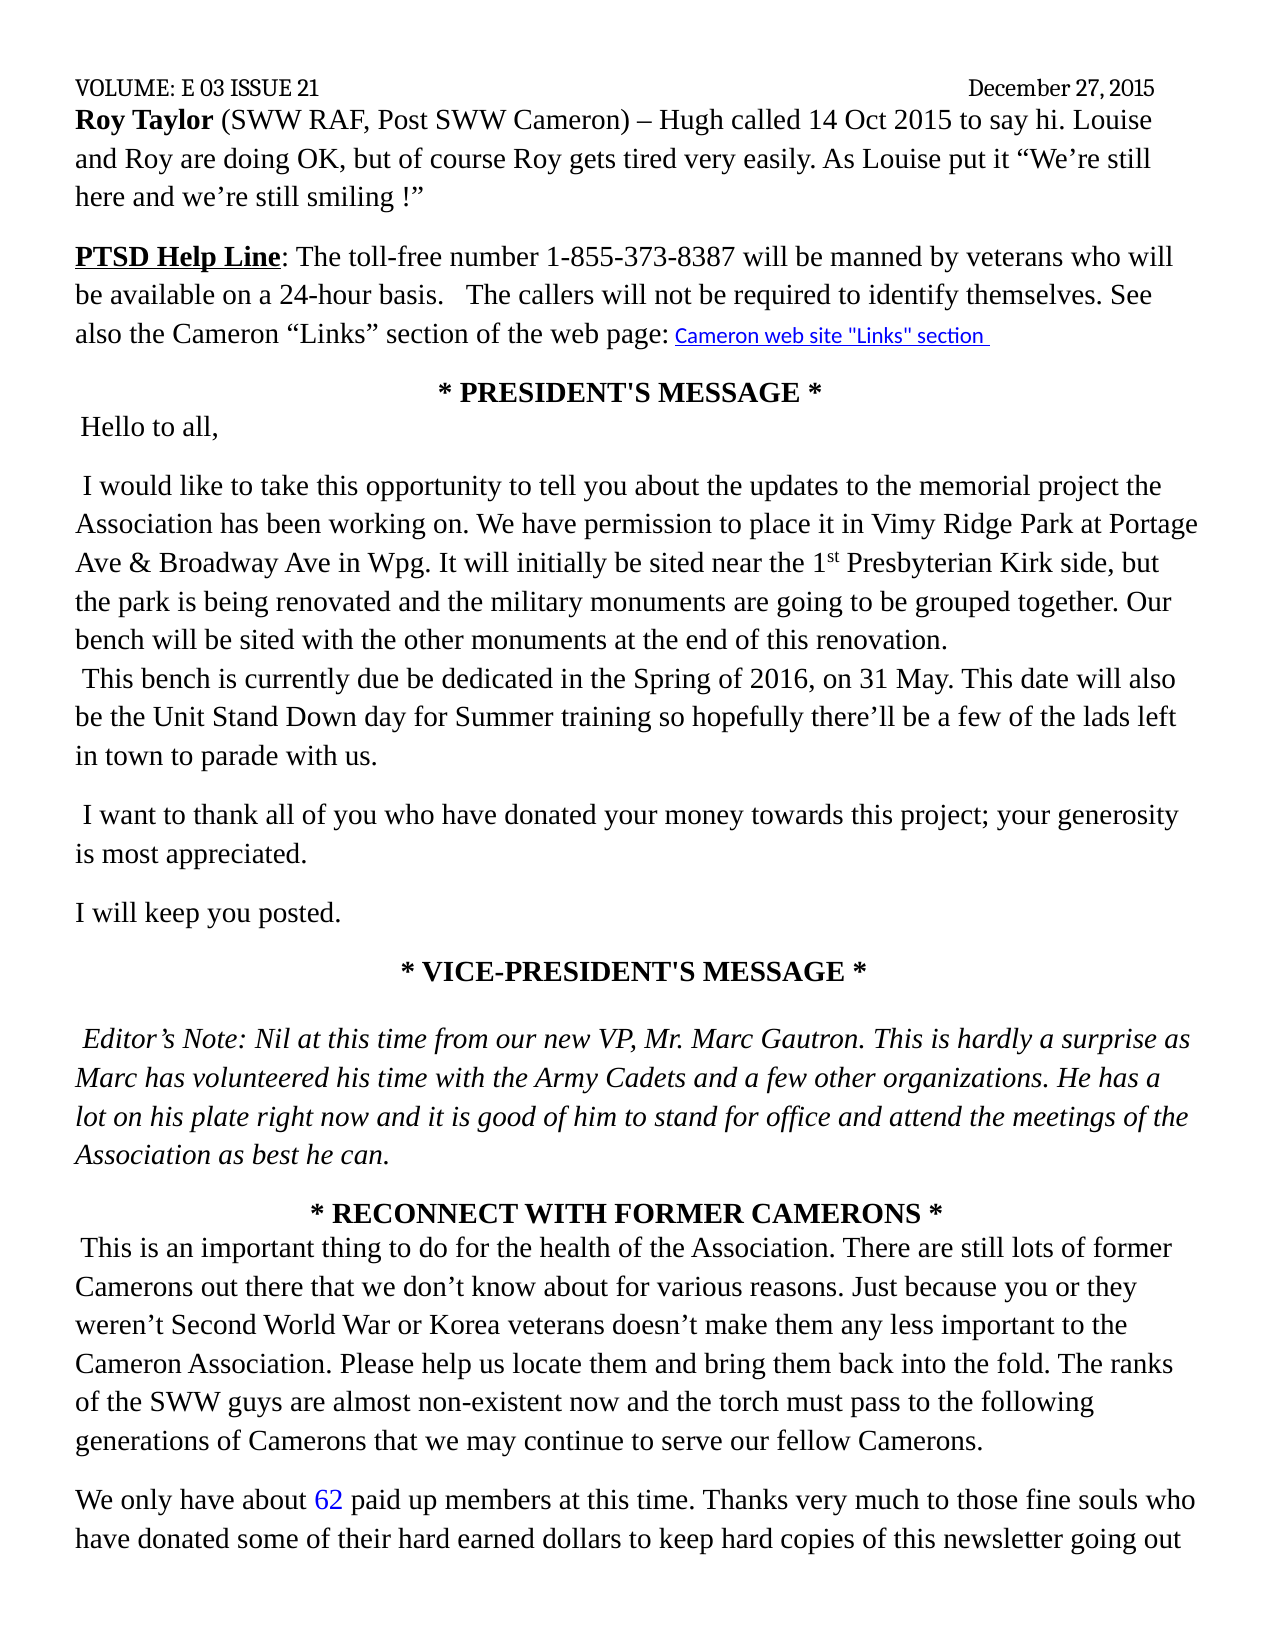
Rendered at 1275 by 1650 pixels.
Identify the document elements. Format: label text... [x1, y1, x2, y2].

text I would like to take this opportunity to tell you about the updates to the memorial project the Association has been working on. We have permission to place it in Vimy Ridge Park at Portage Ave & Broadway Ave in Wpg. It will initially be sited near the 1st Presbyterian Kirk side, but the park is being renovated and the military monuments are going to be grouped together. Our bench will be sited with the other monuments at the end of this renovation. This bench is currently due be dedicated in the Spring of 2016, on 31 May. This date will also be the Unit Stand Down day for Summer training so hopefully there’ll be a few of the lads left in town to parade with us. [75, 468, 1200, 771]
text Hello to all, [75, 409, 1200, 442]
text PTSD Help Line: The toll-free number 1-855-373-8387 will be manned by veterans who will be available on a 24-hour basis. The callers will not be required to identify themselves. See also the Cameron “Links” section of the web page: Cameron web site "Links" section [75, 239, 1200, 349]
text This is an important thing to do for the health of the Association. There are still lots of former Camerons out there that we don’t know about for various reasons. Just because you or they weren’t Second World War or Korea veterans doesn’t make them any less important to the Cameron Association. Please help us locate them and bring them back into the fold. The ranks of the SWW guys are almost non-existent now and the torch must pass to the following generations of Camerons that we may continue to serve our fellow Camerons. [75, 1230, 1200, 1456]
text Roy Taylor (SWW RAF, Post SWW Cameron) – Hugh called 14 Oct 2015 to say hi. Louise and Roy are doing OK, but of course Roy gets tired very easily. As Louise put it “We’re still here and we’re still smiling !” [75, 102, 1200, 213]
text Editor’s Note: Nil at this time from our new VP, Mr. Marc Gautron. This is hardly a surprise as Marc has volunteered his time with the Army Cadets and a few other organizations. He has a lot on his plate right now and it is good of him to stand for office and attend the meetings of the Association as best he can. [75, 1022, 1200, 1171]
text I want to thank all of you who have donated your money towards this project; your generosity is most appreciated. [75, 797, 1200, 869]
text * Vice-President's Message * [75, 954, 1200, 1022]
text We only have about 62 paid up members at this time. Thanks very much to those fine souls who have donated some of their hard earned dollars to keep hard copies of this newsletter going out [75, 1482, 1200, 1554]
text * President's Message * [75, 375, 1200, 409]
text I will keep you posted. [75, 895, 1200, 929]
text * Reconnect with Former Camerons * [75, 1197, 1200, 1230]
